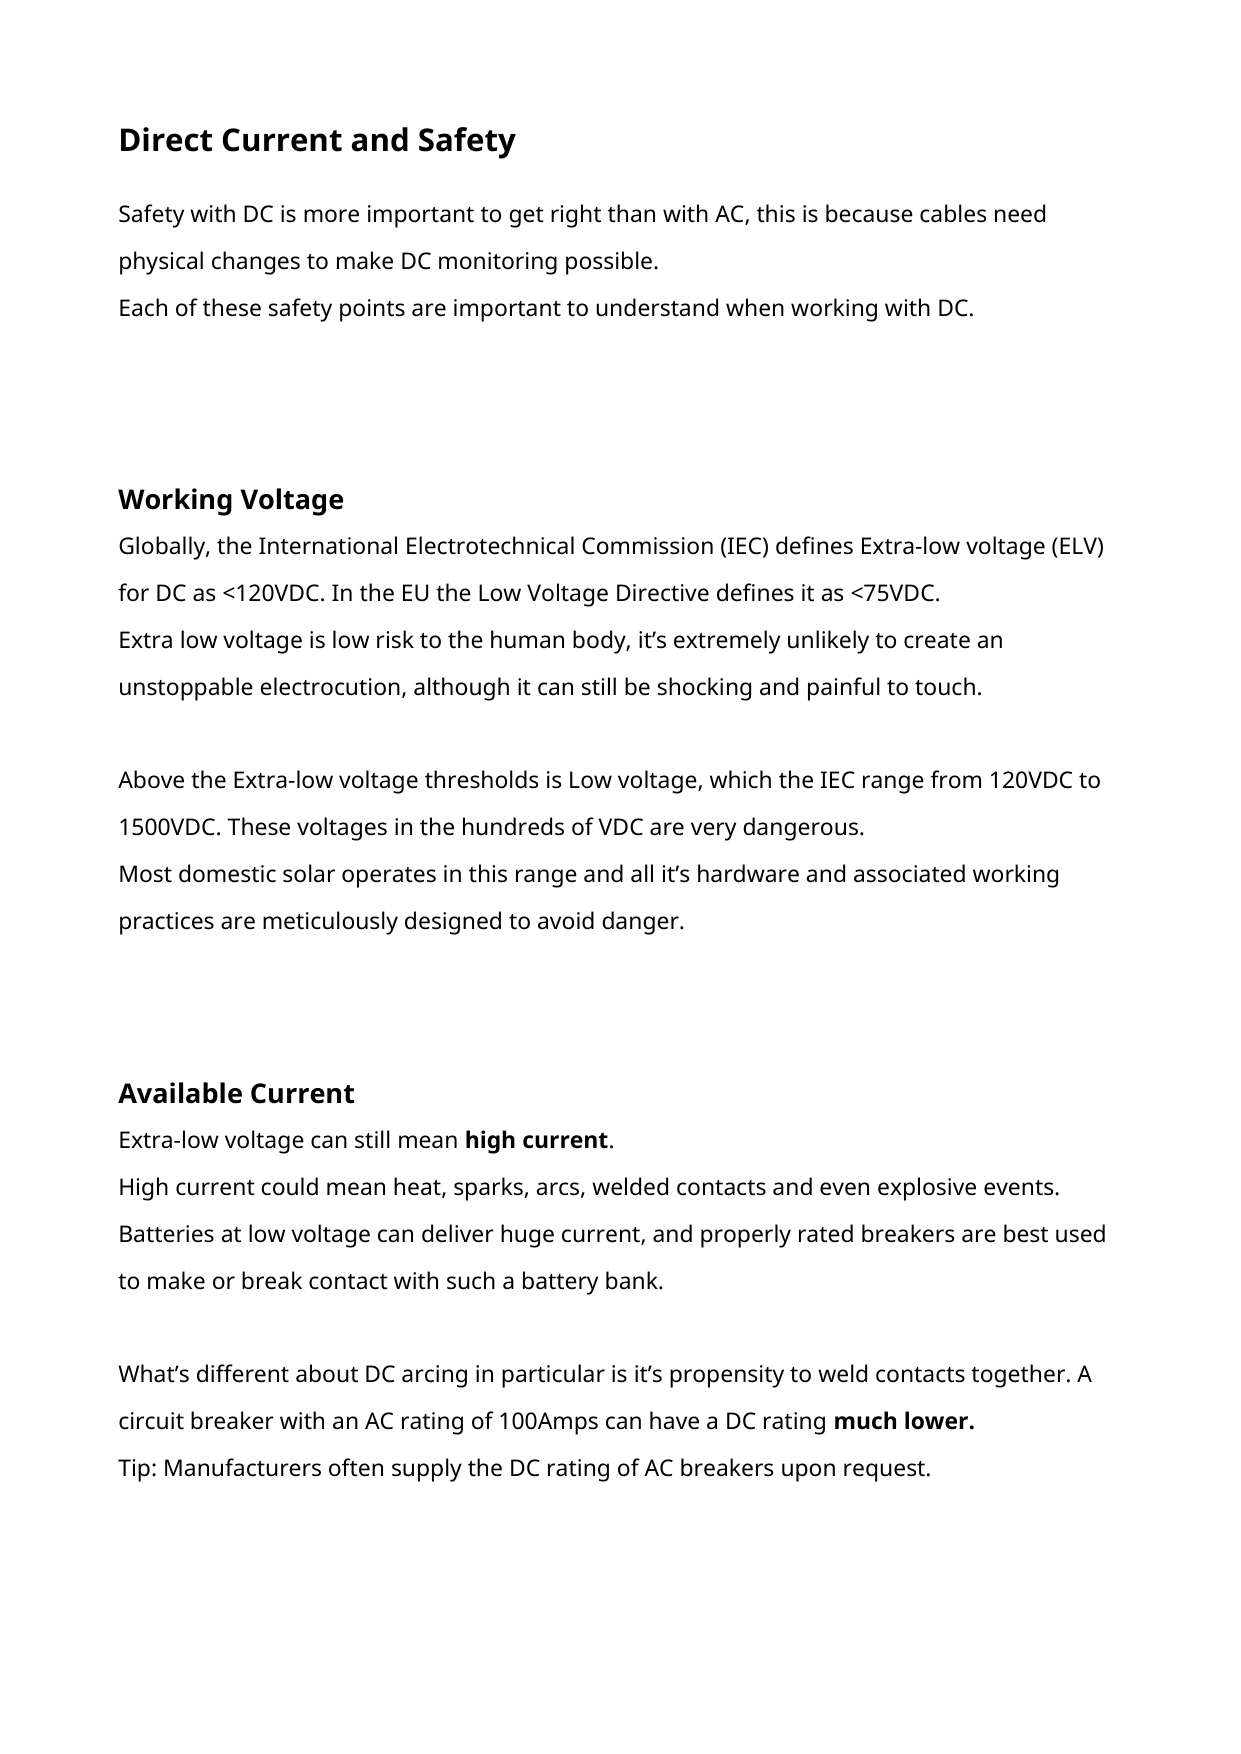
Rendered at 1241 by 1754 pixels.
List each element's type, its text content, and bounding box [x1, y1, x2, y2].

text High current could mean heat, sparks, arcs, welded contacts and even explosive events. [118, 1171, 1122, 1202]
text Extra low voltage is low risk to the human body, it’s extremely unlikely to create an unstoppable electrocution, although it can still be shocking and painful to touch. [118, 623, 1122, 702]
text Safety with DC is more important to get right than with AC, this is because cables need physical changes to make DC monitoring possible. [118, 198, 1122, 276]
text What’s different about DC arcing in particular is it’s propensity to weld contacts together. A circuit breaker with an AC rating of 100Amps can have a DC rating much lower. [118, 1358, 1122, 1436]
text Above the Extra-low voltage thresholds is Low voltage, which the IEC range from 120VDC to 1500VDC. These voltages in the hundreds of VDC are very dangerous. [118, 764, 1122, 842]
text Each of these safety points are important to understand when working with DC. [118, 291, 1122, 323]
subtitle Direct Current and Safety [118, 118, 1122, 161]
text Batteries at low voltage can deliver huge current, and properly rated breakers are best used to make or break contact with such a battery bank. [118, 1218, 1122, 1296]
subtitle Working Voltage [118, 480, 1122, 517]
text Globally, the International Electrotechnical Commission (IEC) defines Extra-low voltage (ELV) for DC as <120VDC. In the EU the Low Voltage Directive defines it as <75VDC. [118, 530, 1122, 608]
text Tip: Manufacturers often supply the DC rating of AC breakers upon request. [118, 1452, 1122, 1483]
text Extra-low voltage can still mean high current. [118, 1124, 1122, 1155]
subtitle Available Current [118, 1074, 1122, 1111]
text Most domestic solar operates in this range and all it’s hardware and associated working practices are meticulously designed to avoid danger. [118, 858, 1122, 936]
